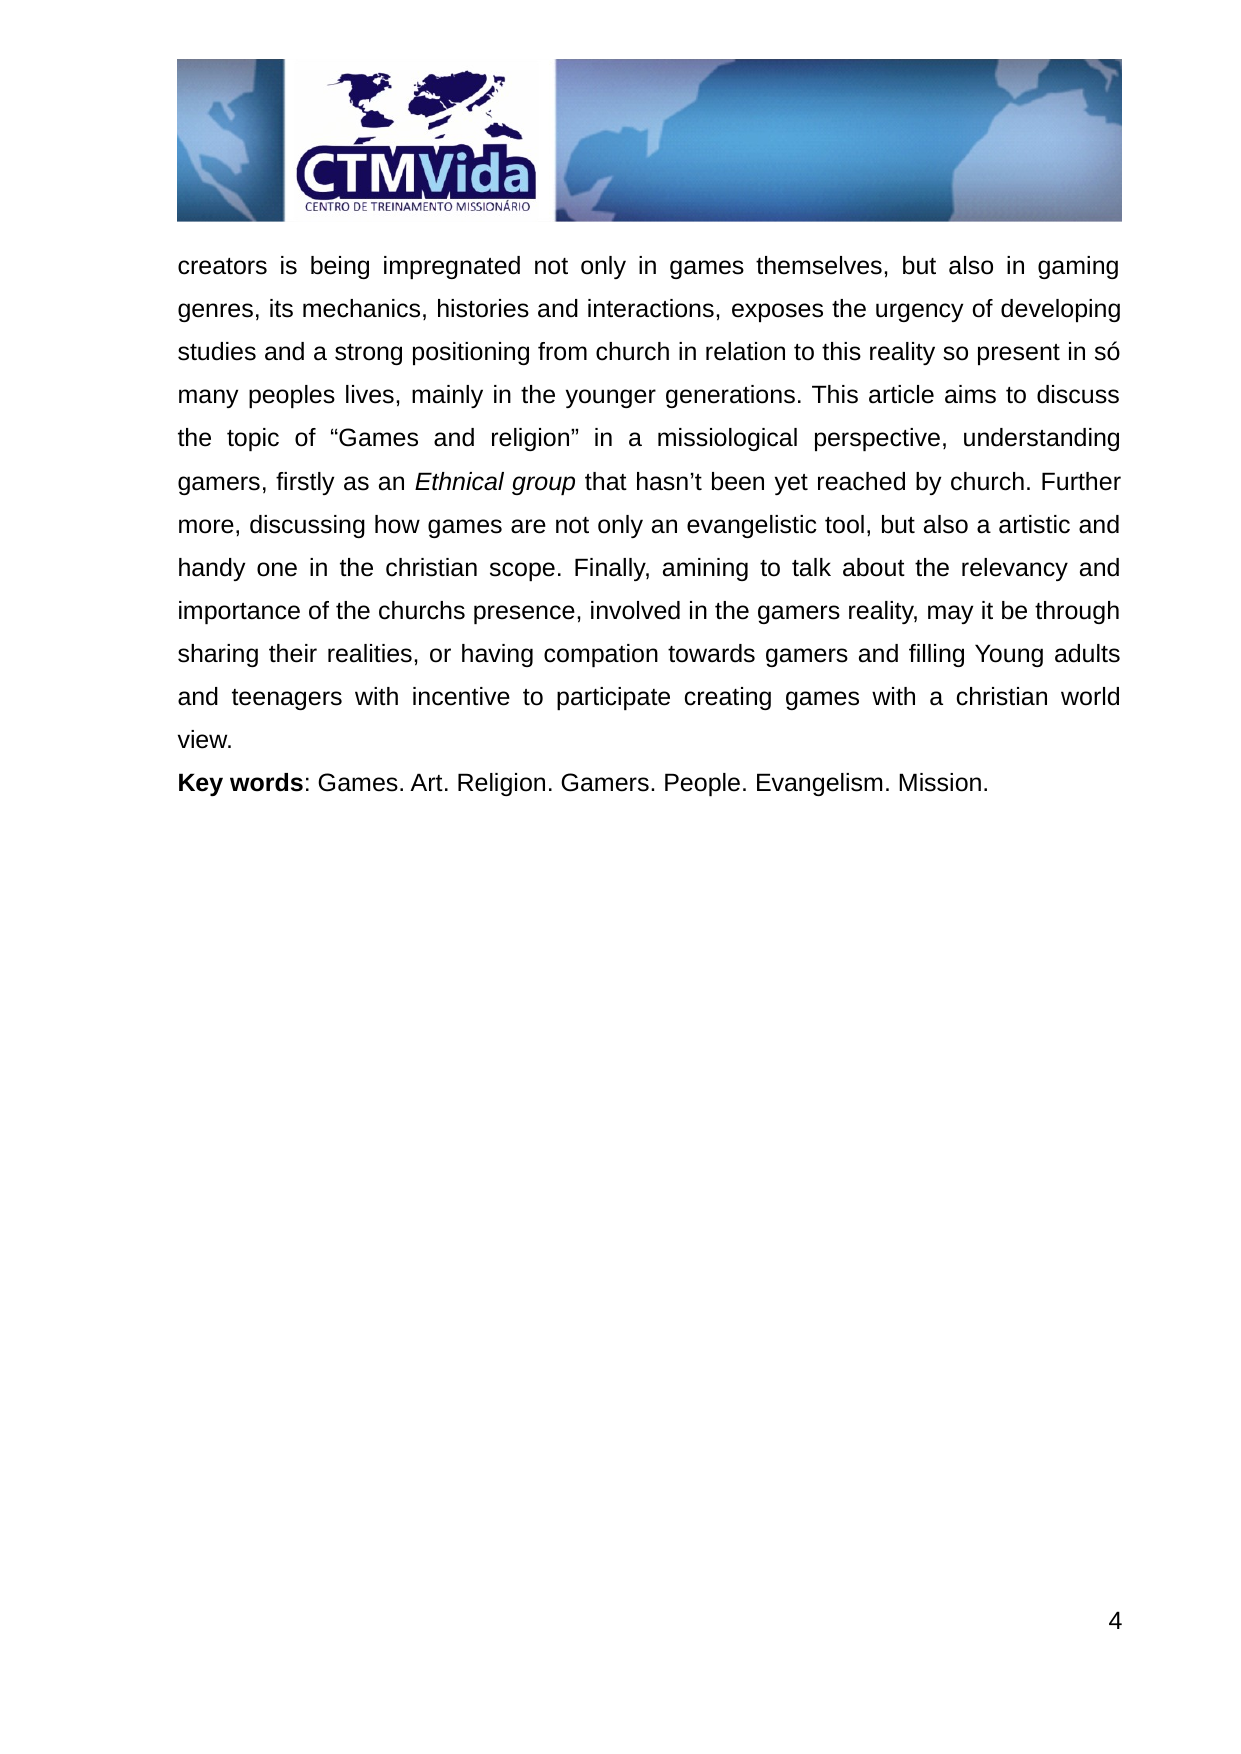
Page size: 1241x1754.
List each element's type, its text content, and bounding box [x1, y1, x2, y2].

text Key words: Games. Art. Religion. Gamers. People. Evangelism. Mission. [177, 768, 1122, 797]
picture [177, 59, 1122, 222]
text creators is being impregnated not only in games themselves, but also in gaming genres, its mechanics, histories and interactions, exposes the urgency of developing studies and a strong positioning from church in relation to this reality so present in só many peoples lives, mainly in the younger generations. This article aims to discuss the topic of “Games and religion” in a missiological perspective, understanding gamers, firstly as an Ethnical group that hasn’t been yet reached by church. Further more, discussing how games are not only an evangelistic tool, but also a artistic and handy one in the christian scope. Finally, amining to talk about the relevancy and importance of the churchs presence, involved in the gamers reality, may it be through sharing their realities, or having compation towards gamers and filling Young adults and teenagers with incentive to participate creating games with a christian world view. [177, 251, 1122, 754]
